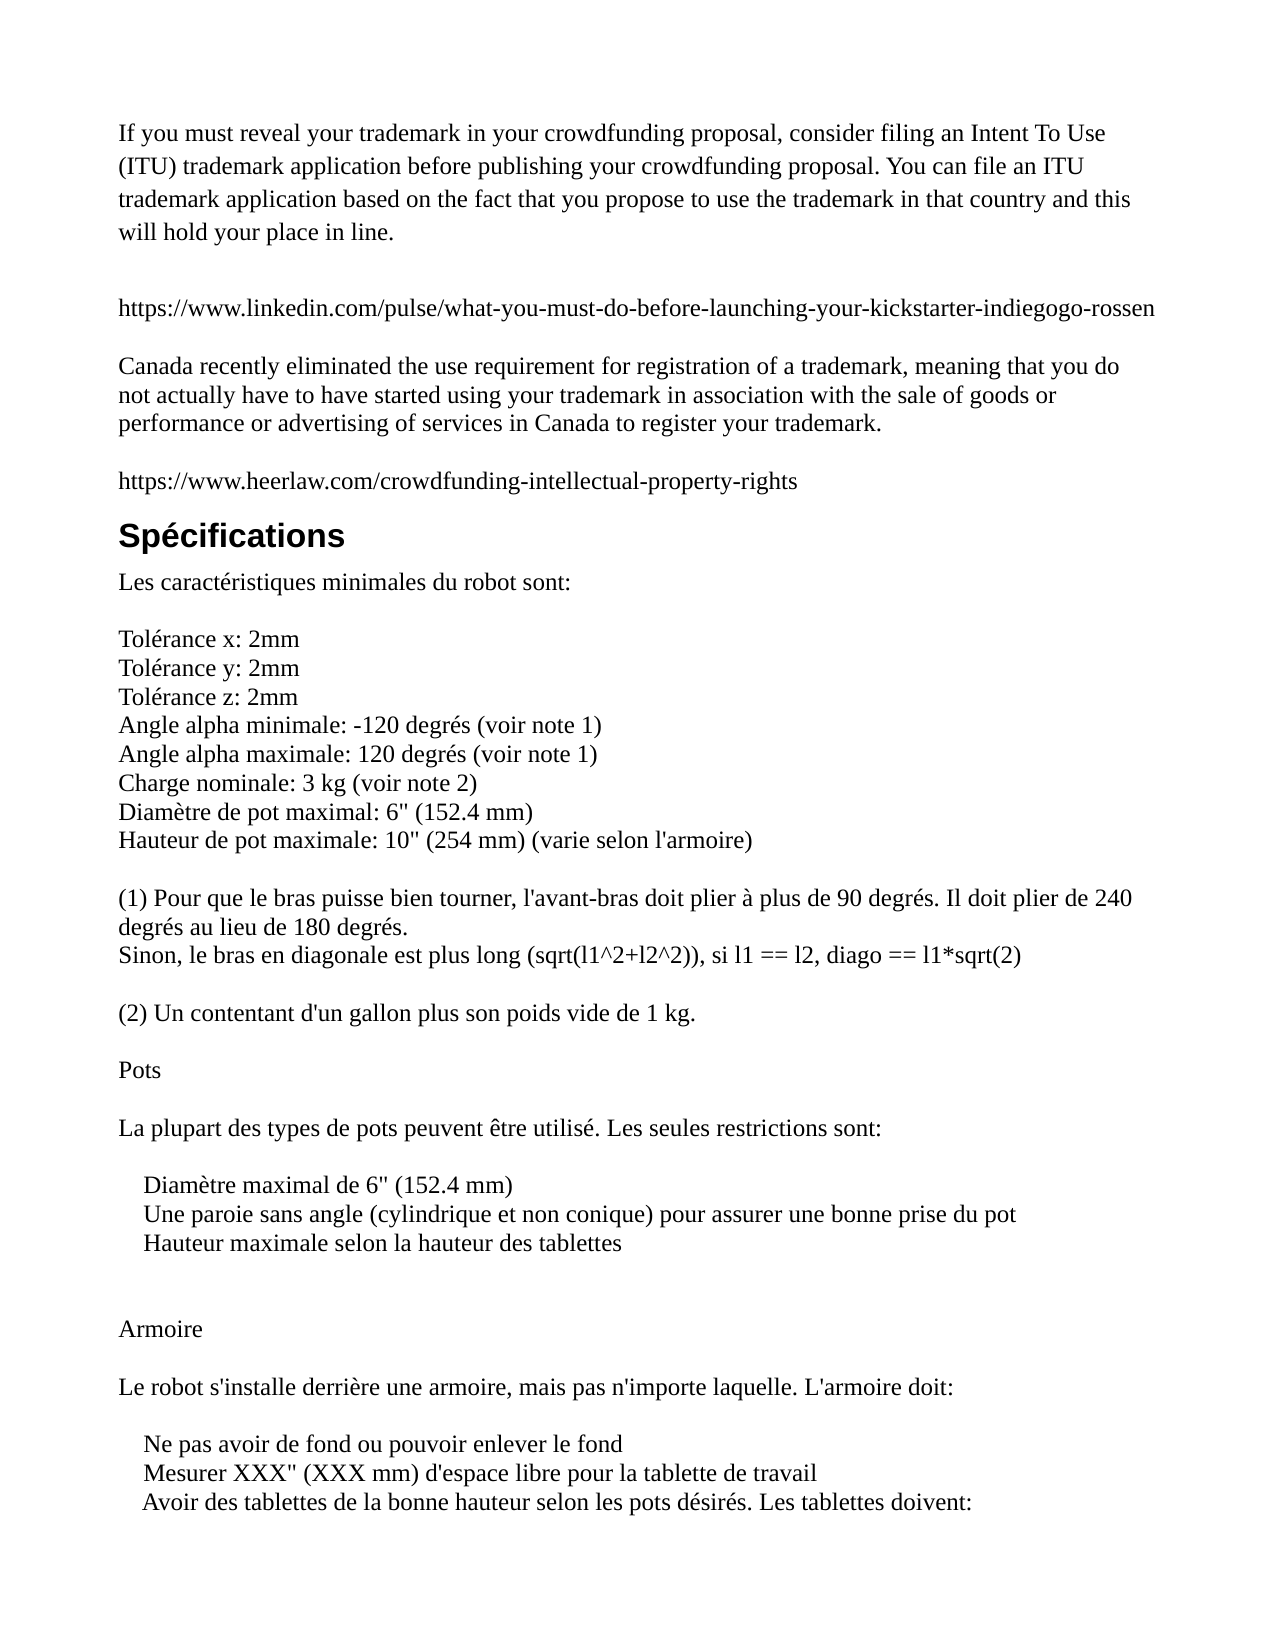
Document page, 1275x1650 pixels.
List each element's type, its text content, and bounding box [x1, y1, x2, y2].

text Une paroie sans angle (cylindrique et non conique) pour assurer une bonne prise du pot [118, 1199, 1157, 1228]
text https://www.linkedin.com/pulse/what-you-must-do-before-launching-your-kickstarter-indiegogo-rossen [118, 293, 1157, 322]
text La plupart des types de pots peuvent être utilisé. Les seules restrictions sont: [118, 1113, 1157, 1142]
text Tolérance x: 2mm [118, 624, 1157, 653]
text Charge nominale: 3 kg (voir note 2) [118, 768, 1157, 797]
subtitle Spécifications [118, 516, 1157, 554]
text Hauteur maximale selon la hauteur des tablettes [118, 1228, 1157, 1257]
text Tolérance z: 2mm [118, 682, 1157, 711]
text (2) Un contentant d'un gallon plus son poids vide de 1 kg. [118, 998, 1157, 1027]
text Diamètre de pot maximal: 6" (152.4 mm) [118, 797, 1157, 826]
text Hauteur de pot maximale: 10" (254 mm) (varie selon l'armoire) [118, 826, 1157, 854]
text Sinon, le bras en diagonale est plus long (sqrt(l1^2+l2^2)), si l1 == l2, diago == l1*sqrt(2) [118, 941, 1157, 969]
text Armoire [118, 1314, 1157, 1343]
text (1) Pour que le bras puisse bien tourner, l'avant-bras doit plier à plus de 90 degrés. Il doit plier de 240 degrés au lieu de 180 degrés. [118, 883, 1157, 941]
text Les caractéristiques minimales du robot sont: [118, 567, 1157, 596]
text Angle alpha maximale: 120 degrés (voir note 1) [118, 739, 1157, 768]
text Ne pas avoir de fond ou pouvoir enlever le fond [118, 1429, 1157, 1458]
text Diamètre maximal de 6" (152.4 mm) [118, 1171, 1157, 1199]
text Canada recently eliminated the use requirement for registration of a trademark, meaning that you do not actually have to have started using your trademark in association with the sale of goods or performance or advertising of services in Canada to register your trademark. [118, 351, 1157, 437]
text Avoir des tablettes de la bonne hauteur selon les pots désirés. Les tablettes doivent: [118, 1487, 1157, 1516]
text If you must reveal your trademark in your crowdfunding proposal, consider filing an Intent To Use (ITU) trademark application before publishing your crowdfunding proposal. You can file an ITU trademark application based on the fact that you propose to use the trademark in that country and this will hold your place in line. [118, 118, 1157, 246]
text Tolérance y: 2mm [118, 653, 1157, 682]
text Le robot s'installe derrière une armoire, mais pas n'importe laquelle. L'armoire doit: [118, 1372, 1157, 1401]
text Angle alpha minimale: -120 degrés (voir note 1) [118, 711, 1157, 739]
text Mesurer XXX" (XXX mm) d'espace libre pour la tablette de travail [118, 1458, 1157, 1487]
text https://www.heerlaw.com/crowdfunding-intellectual-property-rights [118, 466, 1157, 495]
text Pots [118, 1056, 1157, 1084]
